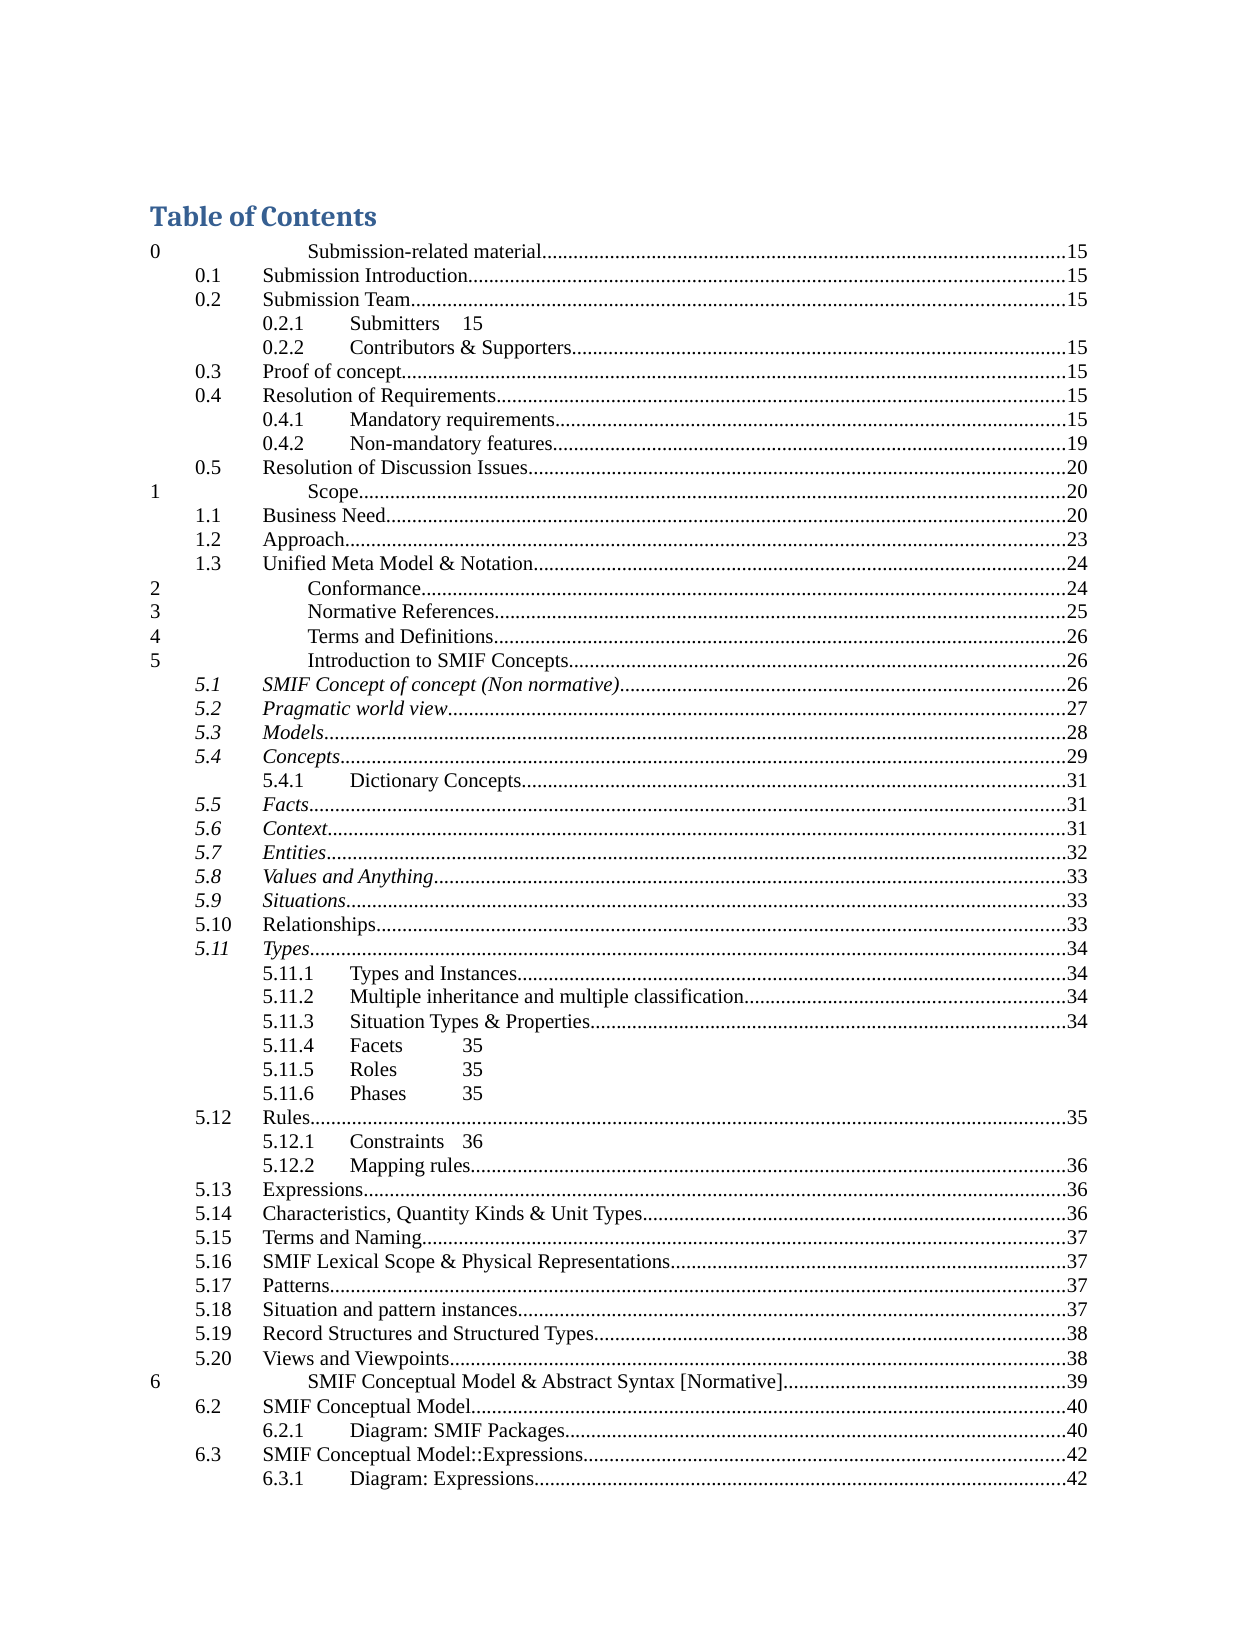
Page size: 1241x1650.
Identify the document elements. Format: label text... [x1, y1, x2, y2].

text 5.7 Entities 32 [195, 840, 1090, 864]
text 5.11 Types 34 [195, 936, 1090, 960]
text 5 Introduction to SMIF Concepts 26 [150, 648, 1090, 672]
text 1 Scope 20 [150, 479, 1090, 503]
text 0.5 Resolution of Discussion Issues 20 [195, 455, 1090, 479]
text 5.10 Relationships 33 [195, 912, 1090, 936]
text 5.6 Context 31 [195, 816, 1090, 840]
text 5.1 SMIF Concept of concept (Non normative) 26 [195, 672, 1090, 696]
text 5.11.6 Phases 35 [262, 1081, 1090, 1105]
text 5.12 Rules 35 [195, 1105, 1090, 1129]
text 5.18 Situation and pattern instances 37 [195, 1297, 1090, 1321]
text 0.4.2 Non-mandatory features 19 [262, 431, 1090, 455]
subtitle Table of Contents [150, 200, 1090, 233]
text 5.9 Situations 33 [195, 888, 1090, 912]
text 6.3 SMIF Conceptual Model::Expressions 42 [195, 1442, 1090, 1466]
text 1.3 Unified Meta Model & Notation 24 [195, 551, 1090, 575]
text 0.3 Proof of concept 15 [195, 359, 1090, 383]
text 5.4 Concepts 29 [195, 744, 1090, 768]
text 5.8 Values and Anything 33 [195, 864, 1090, 888]
text 5.14 Characteristics, Quantity Kinds & Unit Types 36 [195, 1201, 1090, 1225]
text 0.4 Resolution of Requirements 15 [195, 383, 1090, 407]
text 4 Terms and Definitions 26 [150, 623, 1090, 648]
text 5.4.1 Dictionary Concepts 31 [262, 768, 1090, 792]
text 0.4.1 Mandatory requirements 15 [262, 407, 1090, 431]
text 5.11.4 Facets 35 [262, 1033, 1090, 1057]
text 0.2.2 Contributors & Supporters 15 [262, 335, 1090, 359]
text 5.19 Record Structures and Structured Types 38 [195, 1321, 1090, 1345]
text 5.15 Terms and Naming 37 [195, 1225, 1090, 1249]
text 0.2 Submission Team 15 [195, 287, 1090, 311]
text 5.12.1 Constraints 36 [262, 1129, 1090, 1153]
text 5.11.3 Situation Types & Properties 34 [262, 1008, 1090, 1033]
text 1.1 Business Need 20 [195, 503, 1090, 527]
text 6.2.1 Diagram: SMIF Packages 40 [262, 1418, 1090, 1442]
text 5.12.2 Mapping rules 36 [262, 1153, 1090, 1177]
text 5.11.2 Multiple inheritance and multiple classification 34 [262, 984, 1090, 1008]
text 5.20 Views and Viewpoints 38 [195, 1345, 1090, 1369]
text 5.16 SMIF Lexical Scope & Physical Representations 37 [195, 1249, 1090, 1273]
text 6.3.1 Diagram: Expressions 42 [262, 1466, 1090, 1490]
text 5.11.1 Types and Instances 34 [262, 960, 1090, 984]
text 5.2 Pragmatic world view 27 [195, 696, 1090, 720]
text 0.1 Submission Introduction 15 [195, 263, 1090, 287]
text 6.2 SMIF Conceptual Model 40 [195, 1393, 1090, 1418]
text 5.17 Patterns 37 [195, 1273, 1090, 1297]
text 5.13 Expressions 36 [195, 1177, 1090, 1201]
text 0.2.1 Submitters 15 [262, 311, 1090, 335]
text 5.11.5 Roles 35 [262, 1057, 1090, 1081]
text 2 Conformance 24 [150, 575, 1090, 599]
text 1.2 Approach 23 [195, 527, 1090, 551]
text 5.5 Facts 31 [195, 792, 1090, 816]
text 3 Normative References 25 [150, 599, 1090, 623]
text 5.3 Models 28 [195, 720, 1090, 744]
text 6 SMIF Conceptual Model & Abstract Syntax [Normative] 39 [150, 1369, 1090, 1393]
text 0 Submission-related material 15 [150, 238, 1090, 263]
